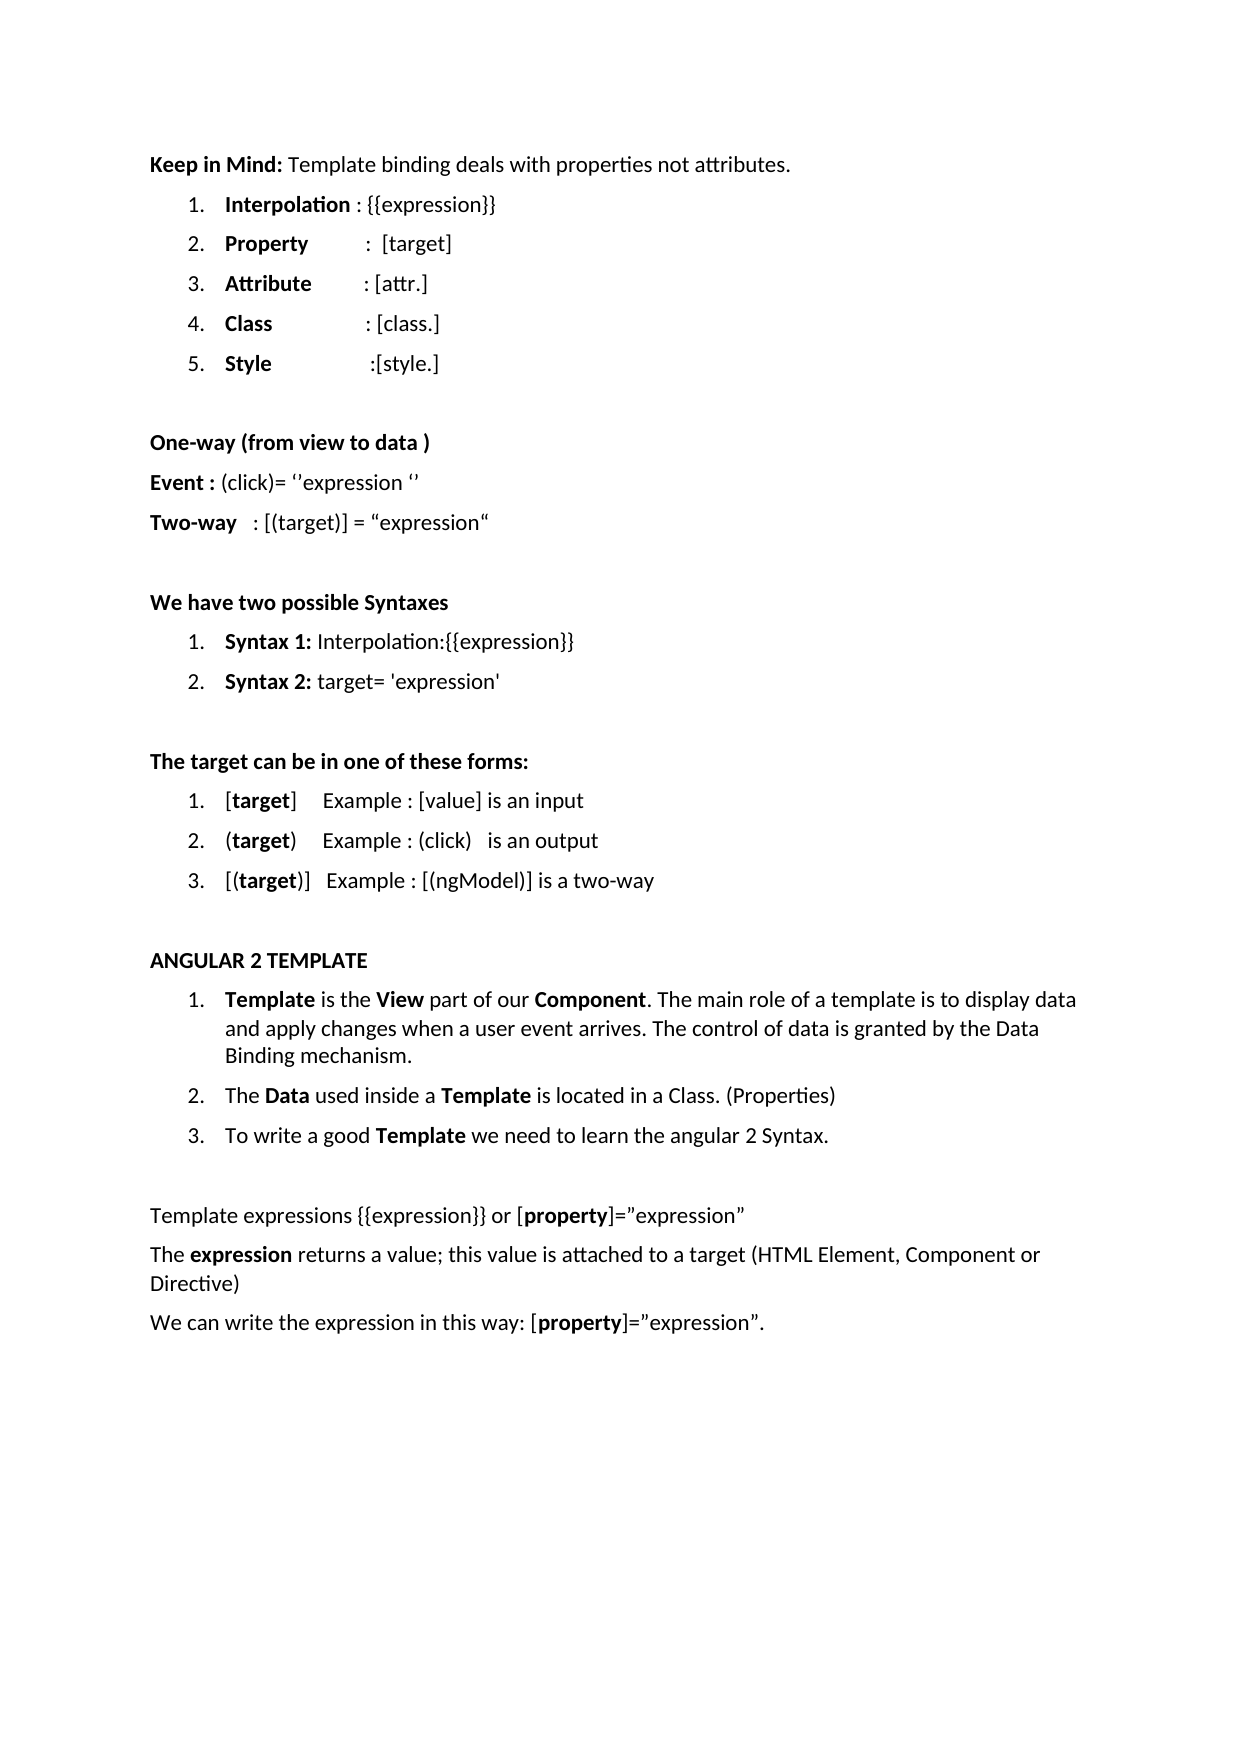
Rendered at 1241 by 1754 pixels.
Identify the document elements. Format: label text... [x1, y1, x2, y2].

text The expression returns a value; this value is attached to a target (HTML Element, Component or Directive) [150, 1241, 1090, 1297]
list Property : [target] [187, 229, 1090, 258]
list Attribute : [attr.] [187, 269, 1090, 297]
list Style :[style.] [187, 349, 1090, 377]
list [target] Example : [value] is an input [187, 787, 1090, 815]
list Syntax 2: target= 'expression' [187, 667, 1090, 695]
text ANGULAR 2 TEMPLATE [150, 946, 1090, 974]
list The Data used inside a Template is located in a Class. (Properties) [187, 1081, 1090, 1109]
text We have two possible Syntaxes [150, 588, 1090, 616]
text One-way (from view to data ) [150, 428, 1090, 457]
text The target can be in one of these forms: [150, 747, 1090, 775]
text We can write the expression in this way: [property]=”expression”. [150, 1308, 1090, 1336]
list To write a good Template we need to learn the angular 2 Syntax. [187, 1121, 1090, 1149]
list Template is the View part of our Component. The main role of a template is to display data and apply changes when a user event arrives. The control of data is granted by the Data Binding mechanism. [187, 986, 1090, 1070]
text Template expressions {{expression}} or [property]=”expression” [150, 1201, 1090, 1229]
text Two-way : [(target)] = “expression“ [150, 508, 1090, 536]
list (target) Example : (click) is an output [187, 826, 1090, 854]
list [(target)] Example : [(ngModel)] is a two-way [187, 866, 1090, 894]
list Interpolation : {{expression}} [187, 190, 1090, 218]
text Keep in Mind: Template binding deals with properties not attributes. [150, 150, 1090, 178]
list Syntax 1: Interpolation:{{expression}} [187, 627, 1090, 656]
text Event : (click)= ‘’expression ‘’ [150, 468, 1090, 496]
list Class : [class.] [187, 309, 1090, 337]
